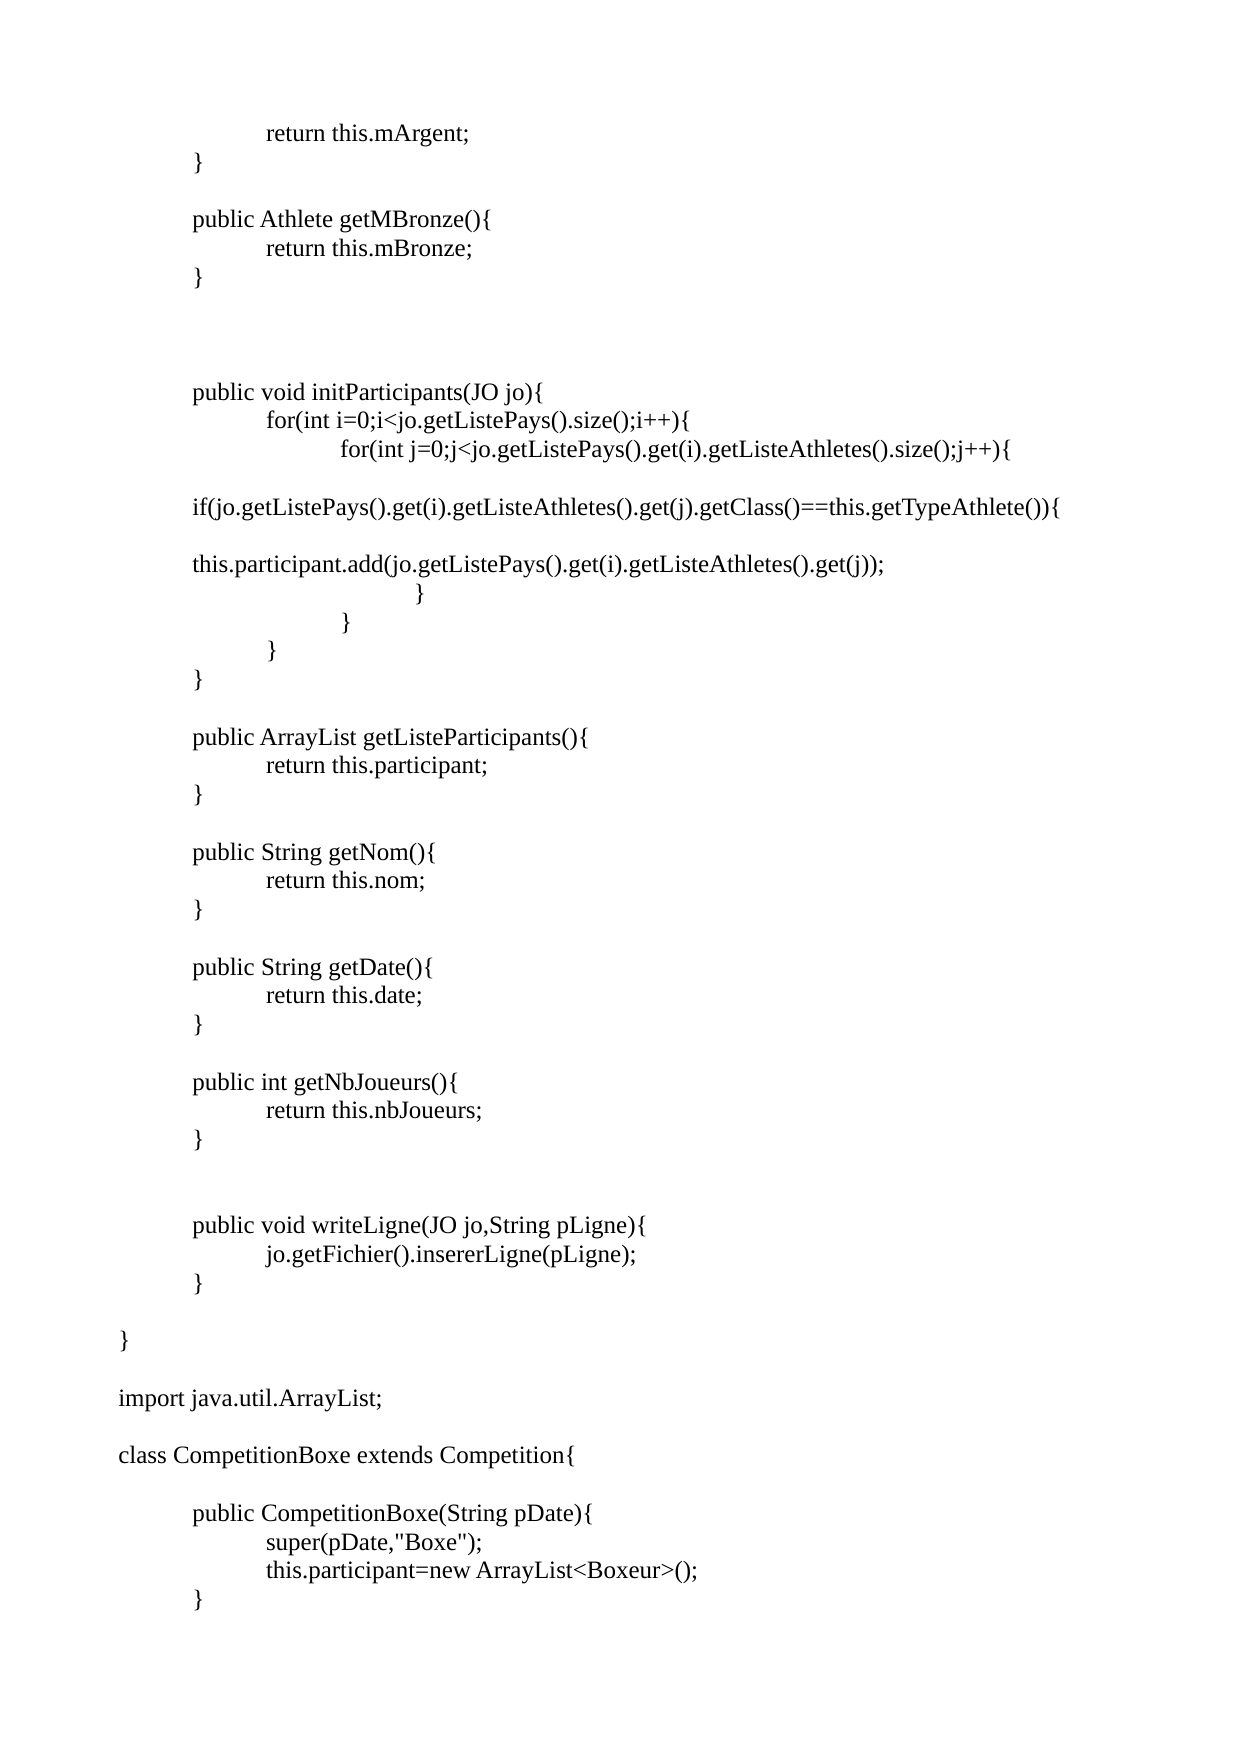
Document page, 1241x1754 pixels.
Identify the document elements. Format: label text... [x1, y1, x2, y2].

text import java.util.ArrayList; [118, 1383, 1122, 1412]
text public CompetitionBoxe(String pDate){ [118, 1498, 1122, 1527]
text public ArrayList getListeParticipants(){ [118, 722, 1122, 751]
text } [118, 1326, 1122, 1354]
text } [118, 1584, 1122, 1613]
text } [118, 636, 1122, 664]
text } [118, 1009, 1122, 1038]
text } [118, 664, 1122, 693]
text } [118, 894, 1122, 923]
text this.participant.add(jo.getListePays().get(i).getListeAthletes().get(j)); [118, 521, 1122, 578]
text return this.nbJoueurs; [118, 1096, 1122, 1124]
text if(jo.getListePays().get(i).getListeAthletes().get(j).getClass()==this.getTypeAthlete()){ [118, 463, 1122, 521]
text } [118, 262, 1122, 291]
text public String getNom(){ [118, 837, 1122, 866]
text class CompetitionBoxe extends Competition{ [118, 1441, 1122, 1469]
text } [118, 147, 1122, 176]
text return this.nom; [118, 866, 1122, 894]
text public String getDate(){ [118, 952, 1122, 981]
text return this.date; [118, 981, 1122, 1009]
text super(pDate,"Boxe"); [118, 1527, 1122, 1556]
text } [118, 1124, 1122, 1153]
text return this.mBronze; [118, 233, 1122, 262]
text return this.participant; [118, 751, 1122, 779]
text this.participant=new ArrayList<Boxeur>(); [118, 1556, 1122, 1584]
text public void initParticipants(JO jo){ [118, 377, 1122, 406]
text jo.getFichier().insererLigne(pLigne); [118, 1239, 1122, 1268]
text for(int j=0;j<jo.getListePays().get(i).getListeAthletes().size();j++){ [118, 434, 1122, 463]
text return this.mArgent; [118, 118, 1122, 147]
text for(int i=0;i<jo.getListePays().size();i++){ [118, 406, 1122, 434]
text public Athlete getMBronze(){ [118, 204, 1122, 233]
text public void writeLigne(JO jo,String pLigne){ [118, 1211, 1122, 1239]
text } [118, 578, 1122, 607]
text } [118, 779, 1122, 808]
text } [118, 607, 1122, 636]
text } [118, 1268, 1122, 1297]
text public int getNbJoueurs(){ [118, 1067, 1122, 1096]
